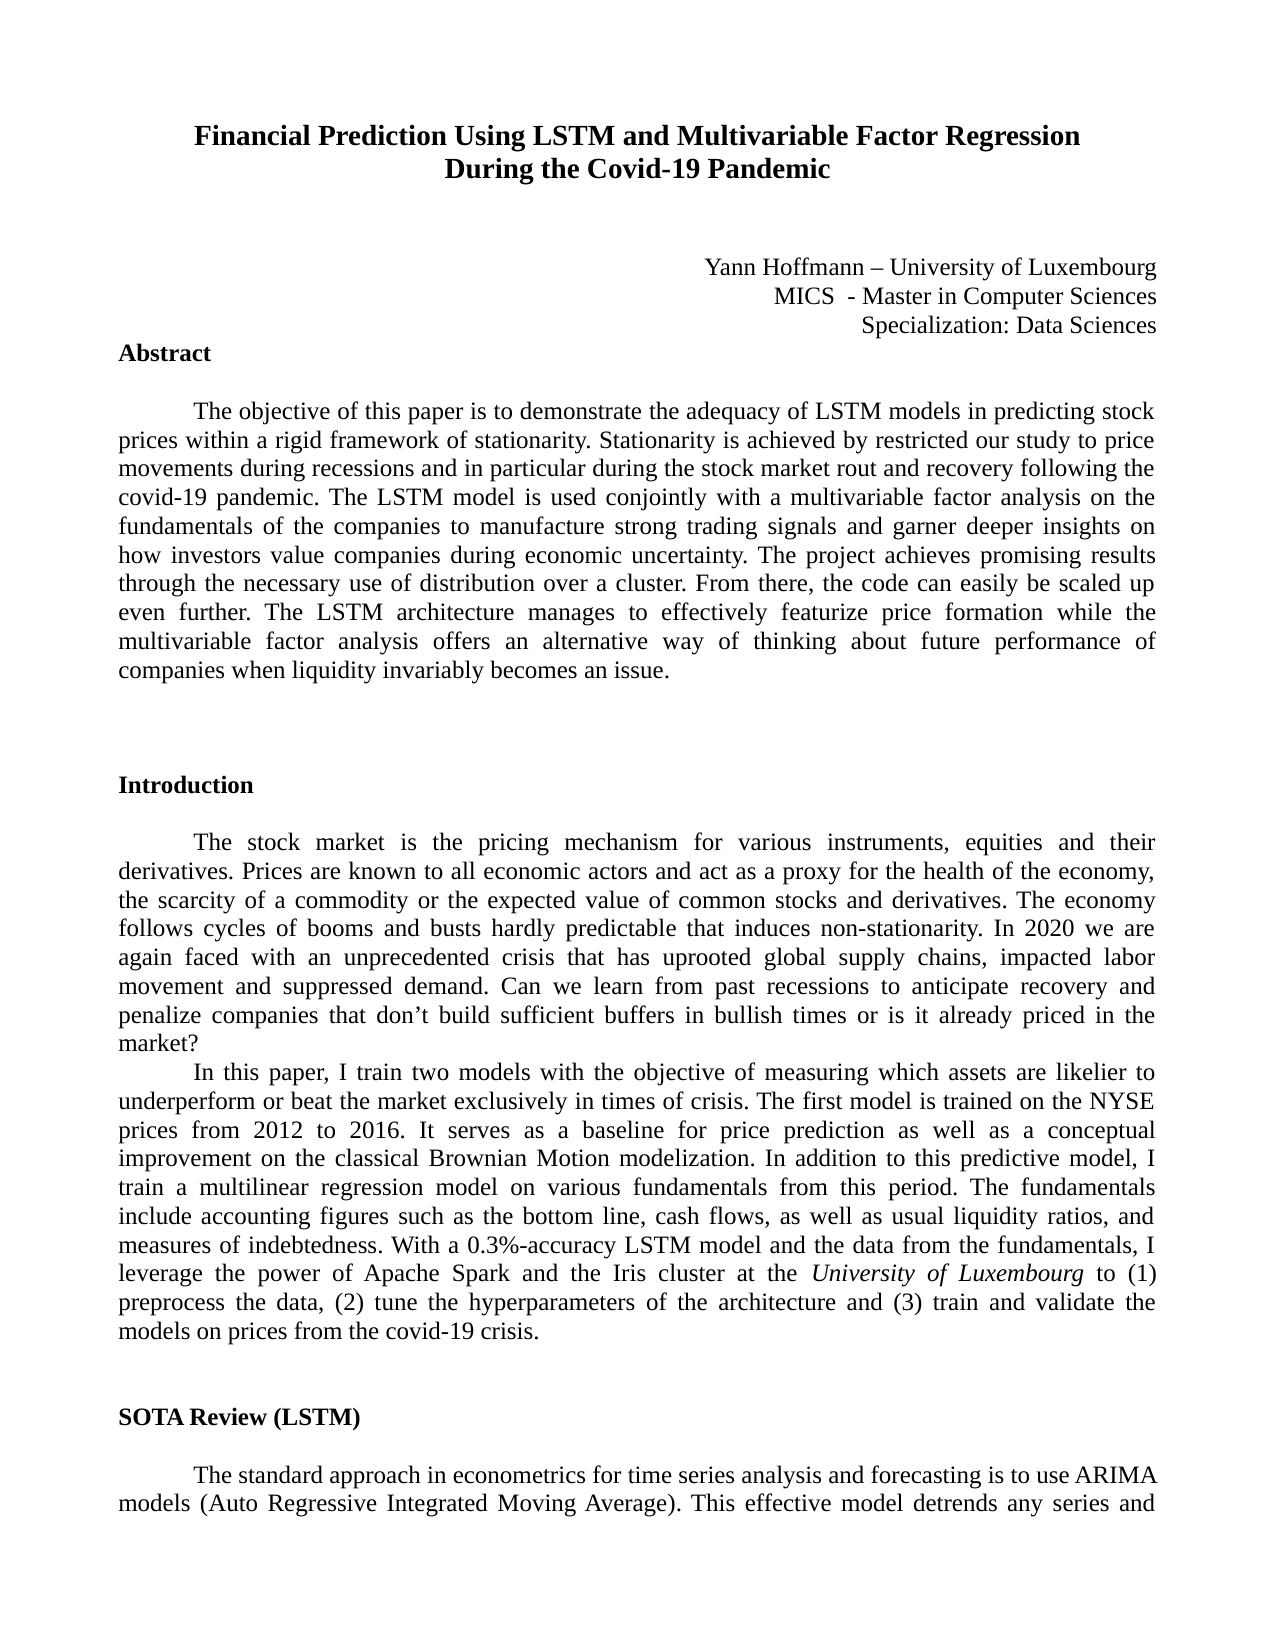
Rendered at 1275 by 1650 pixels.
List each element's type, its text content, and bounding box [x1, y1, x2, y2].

text Introduction [118, 770, 1157, 798]
text Financial Prediction Using LSTM and Multivariable Factor Regression [118, 118, 1157, 152]
text During the Covid-19 Pandemic [118, 152, 1157, 185]
text SOTA Review (LSTM) [118, 1402, 1157, 1431]
text The stock market is the pricing mechanism for various instruments, equities and their derivatives. Prices are known to all economic actors and act as a proxy for the health of the economy, the scarcity of a commodity or the expected value of common stocks and derivatives. The economy follows cycles of booms and busts hardly predictable that induces non-stationarity. In 2020 we are again faced with an unprecedented crisis that has uprooted global supply chains, impacted labor movement and suppressed demand. Can we learn from past recessions to anticipate recovery and penalize companies that don’t build sufficient buffers in bullish times or is it already priced in the market? [118, 827, 1157, 1057]
text Abstract [118, 338, 1157, 367]
text In this paper, I train two models with the objective of measuring which assets are likelier to underperform or beat the market exclusively in times of crisis. The first model is trained on the NYSE prices from 2012 to 2016. It serves as a baseline for price prediction as well as a conceptual improvement on the classical Brownian Motion modelization. In addition to this predictive model, I train a multilinear regression model on various fundamentals from this period. The fundamentals include accounting figures such as the bottom line, cash flows, as well as usual liquidity ratios, and measures of indebtedness. With a 0.3%-accuracy LSTM model and the data from the fundamentals, I leverage the power of Apache Spark and the Iris cluster at the University of Luxembourg to (1) preprocess the data, (2) tune the hyperparameters of the architecture and (3) train and validate the models on prices from the covid-19 crisis. [118, 1057, 1157, 1345]
text Yann Hoffmann – University of Luxembourg [118, 252, 1157, 281]
text The standard approach in econometrics for time series analysis and forecasting is to use ARIMA models (Auto Regressive Integrated Moving Average). This effective model detrends any series and [118, 1460, 1157, 1517]
text The objective of this paper is to demonstrate the adequacy of LSTM models in predicting stock prices within a rigid framework of stationarity. Stationarity is achieved by restricted our study to price movements during recessions and in particular during the stock market rout and recovery following the covid-19 pandemic. The LSTM model is used conjointly with a multivariable factor analysis on the fundamentals of the companies to manufacture strong trading signals and garner deeper insights on how investors value companies during economic uncertainty. The project achieves promising results through the necessary use of distribution over a cluster. From there, the code can easily be scaled up even further. The LSTM architecture manages to effectively featurize price formation while the multivariable factor analysis offers an alternative way of thinking about future performance of companies when liquidity invariably becomes an issue. [118, 396, 1157, 683]
text Specialization: Data Sciences [118, 310, 1157, 338]
text MICS - Master in Computer Sciences [118, 281, 1157, 310]
